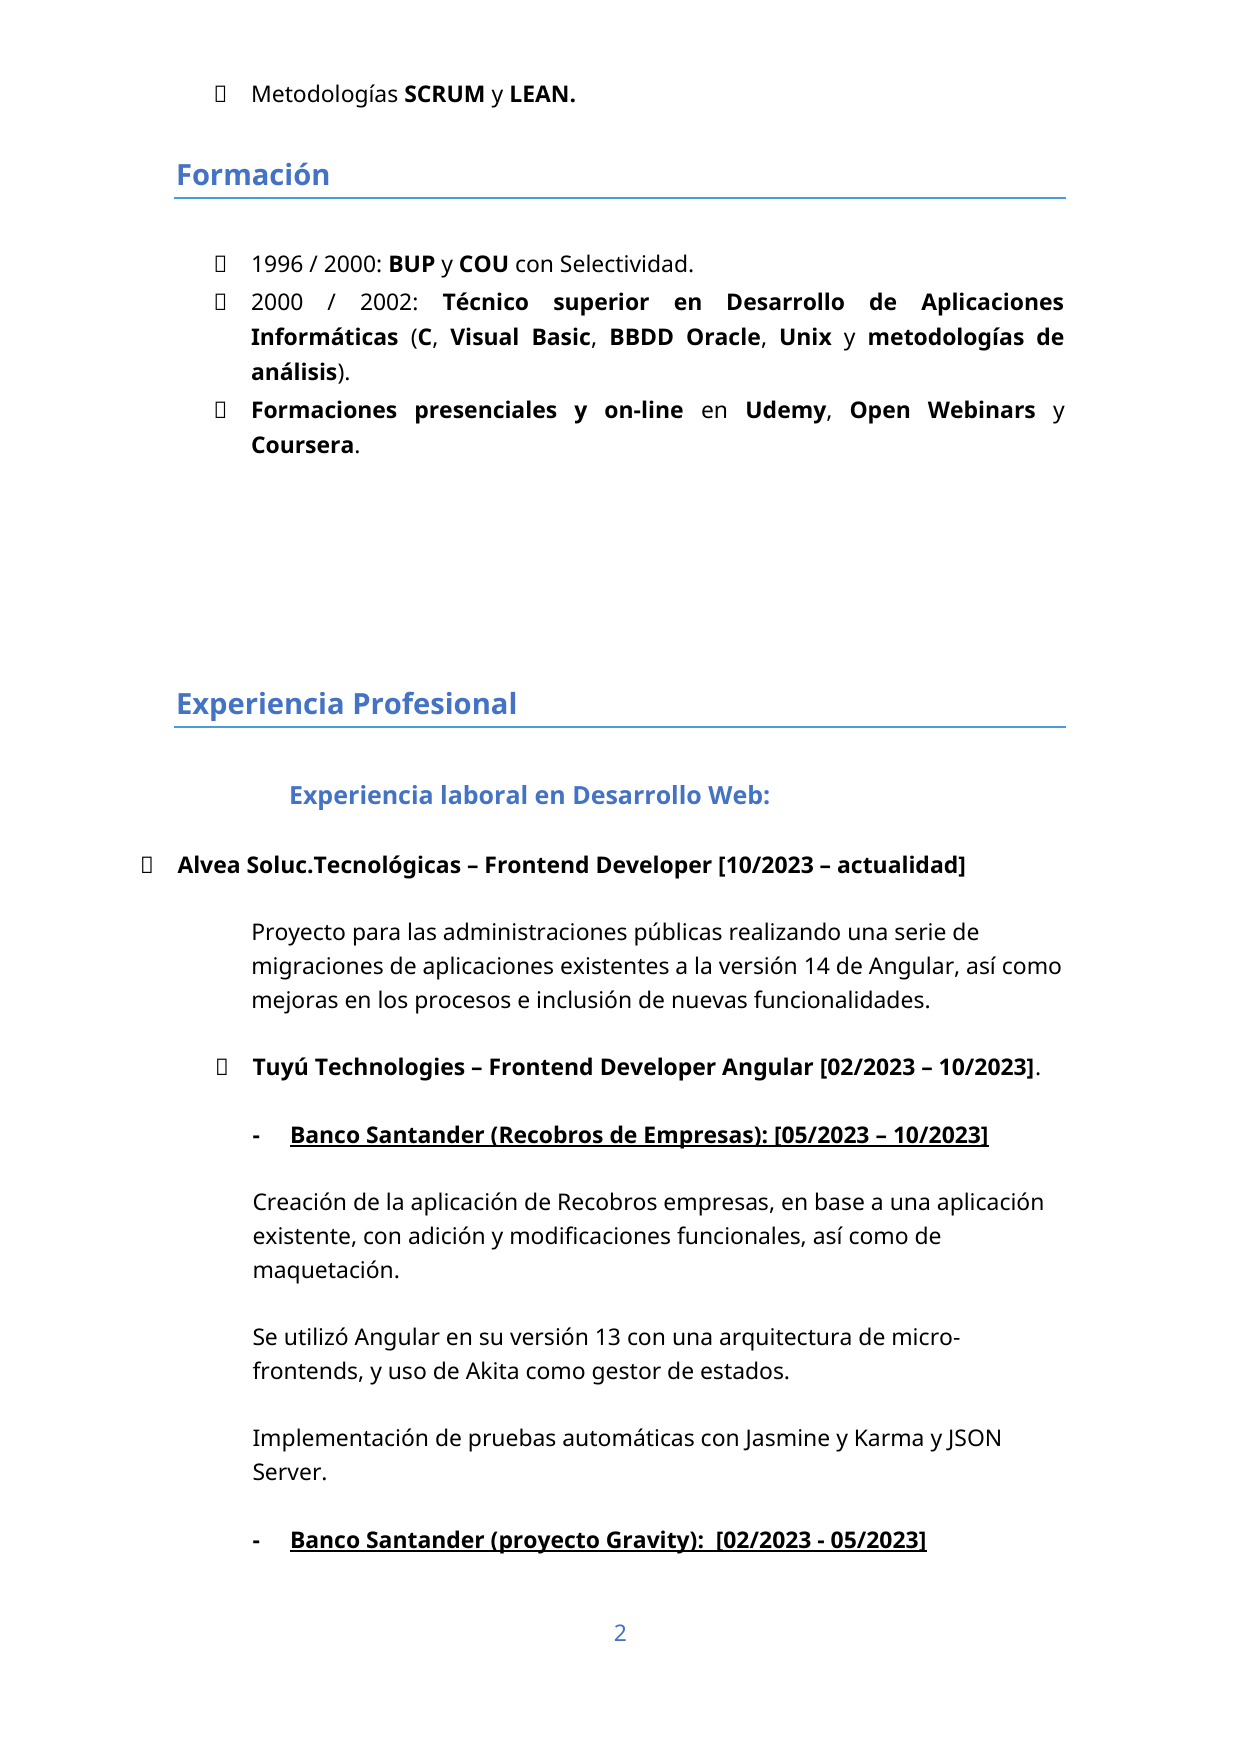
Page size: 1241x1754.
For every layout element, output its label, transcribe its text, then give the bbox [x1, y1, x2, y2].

list 2000 / 2002: Técnico superior en Desarrollo de Aplicaciones Informáticas (C, Visual Basic, BBDD Oracle, Unix y metodologías de análisis). [213, 286, 1064, 387]
list Formaciones presenciales y on-line en Udemy, Open Webinars y Coursera. [213, 394, 1064, 461]
list Alvea Soluc.Tecnológicas – Frontend Developer [10/2023 – actualidad] [140, 848, 1067, 880]
list Banco Santander (proyecto Gravity): [02/2023 - 05/2023] [252, 1523, 1067, 1555]
list 1996 / 2000: BUP y COU con Selectividad. [213, 248, 1064, 279]
text Creación de la aplicación de Recobros empresas, en base a una aplicación existente, con adición y modificaciones funcionales, así como de maquetación. [252, 1186, 1067, 1285]
text Implementación de pruebas automáticas con Jasmine y Karma y JSON Server. [252, 1422, 1067, 1487]
subtitle Formación [176, 154, 1067, 193]
list Metodologías SCRUM y LEAN. [213, 78, 1064, 109]
list Banco Santander (Recobros de Empresas): [05/2023 – 10/2023] [252, 1118, 1067, 1150]
text migraciones de aplicaciones existentes a la versión 14 de Angular, así como [177, 950, 1063, 981]
subtitle Experiencia Profesional [176, 684, 1067, 723]
text mejoras en los procesos e inclusión de nuevas funcionalidades. [177, 983, 1063, 1015]
text Se utilizó Angular en su versión 13 con una arquitectura de micro-frontends, y uso de Akita como gestor de estados. [252, 1321, 1067, 1386]
text Proyecto para las administraciones públicas realizando una serie de [177, 916, 1063, 947]
list Tuyú Technologies – Frontend Developer Angular [02/2023 – 10/2023]. [215, 1051, 1067, 1082]
subtitle Experiencia laboral en Desarrollo Web: [177, 778, 1067, 812]
